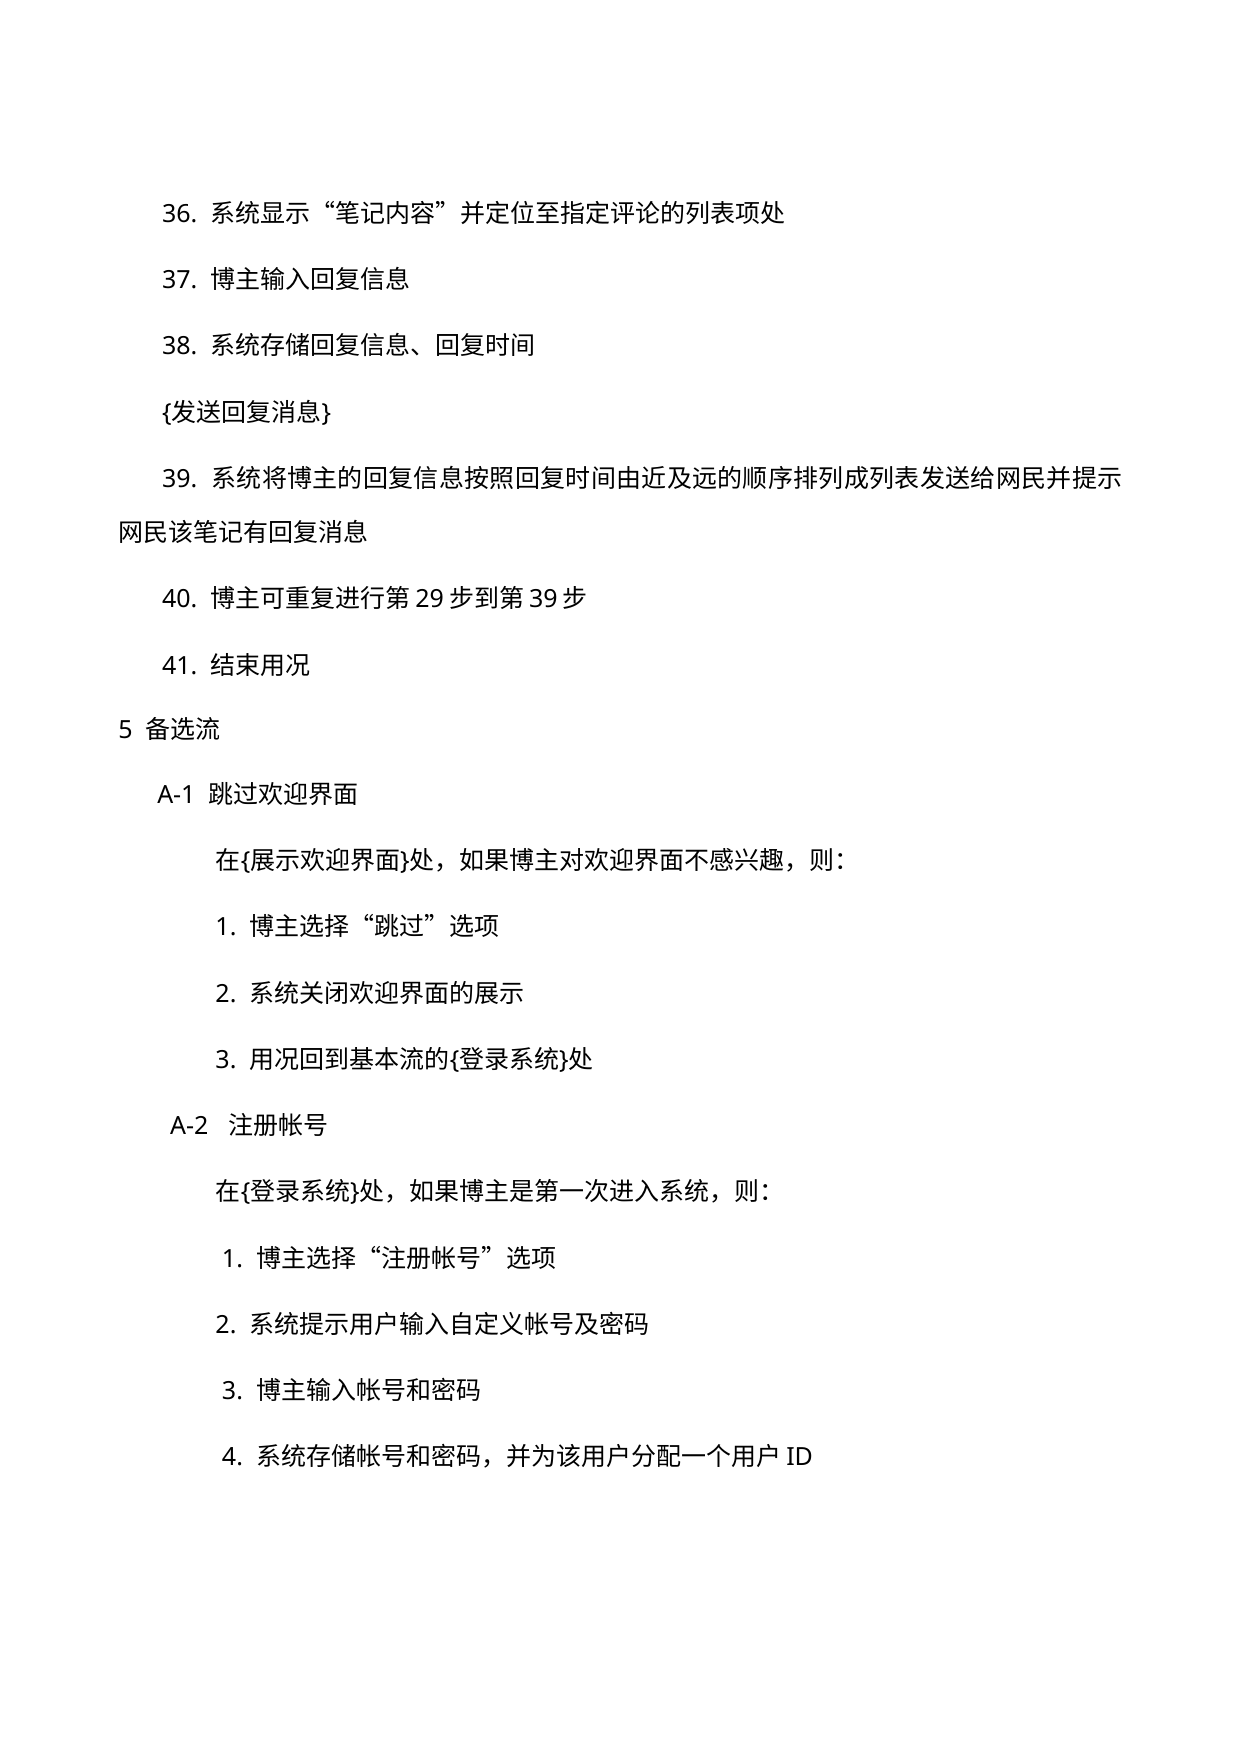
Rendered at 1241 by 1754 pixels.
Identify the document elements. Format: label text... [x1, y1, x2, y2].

text 37. 博主输入回复信息 [118, 259, 1122, 296]
text 4. 系统存储帐号和密码，并为该用户分配一个用户ID [118, 1437, 1122, 1473]
list 在{登录系统}处，如果博主是第一次进入系统，则： [118, 1172, 1122, 1208]
list A-1 跳过欢迎界面 [118, 774, 1122, 811]
text 41. 结束用况 [118, 645, 1122, 681]
text 3. 博主输入帐号和密码 [118, 1371, 1122, 1407]
list 1. 博主选择“跳过”选项 [118, 907, 1122, 943]
text 2. 系统关闭欢迎界面的展示 [118, 973, 1122, 1009]
list 2. 系统提示用户输入自定义帐号及密码 [118, 1304, 1122, 1341]
text 3. 用况回到基本流的{登录系统}处 [118, 1039, 1122, 1076]
list 1. 博主选择“注册帐号”选项 [118, 1238, 1122, 1274]
list 在{展示欢迎界面}处，如果博主对欢迎界面不感兴趣，则： [118, 841, 1122, 877]
text {发送回复消息} [118, 392, 1122, 428]
text 36. 系统显示“笔记内容”并定位至指定评论的列表项处 [118, 193, 1122, 229]
list 5 备选流 [118, 711, 1122, 746]
text 39. 系统将博主的回复信息按照回复时间由近及远的顺序排列成列表发送给网民并提示网民该笔记有回复消息 [118, 458, 1122, 549]
text A-2 注册帐号 [118, 1106, 1122, 1142]
text 40. 博主可重复进行第29步到第39步 [118, 579, 1122, 615]
text 38. 系统存储回复信息、回复时间 [118, 326, 1122, 362]
